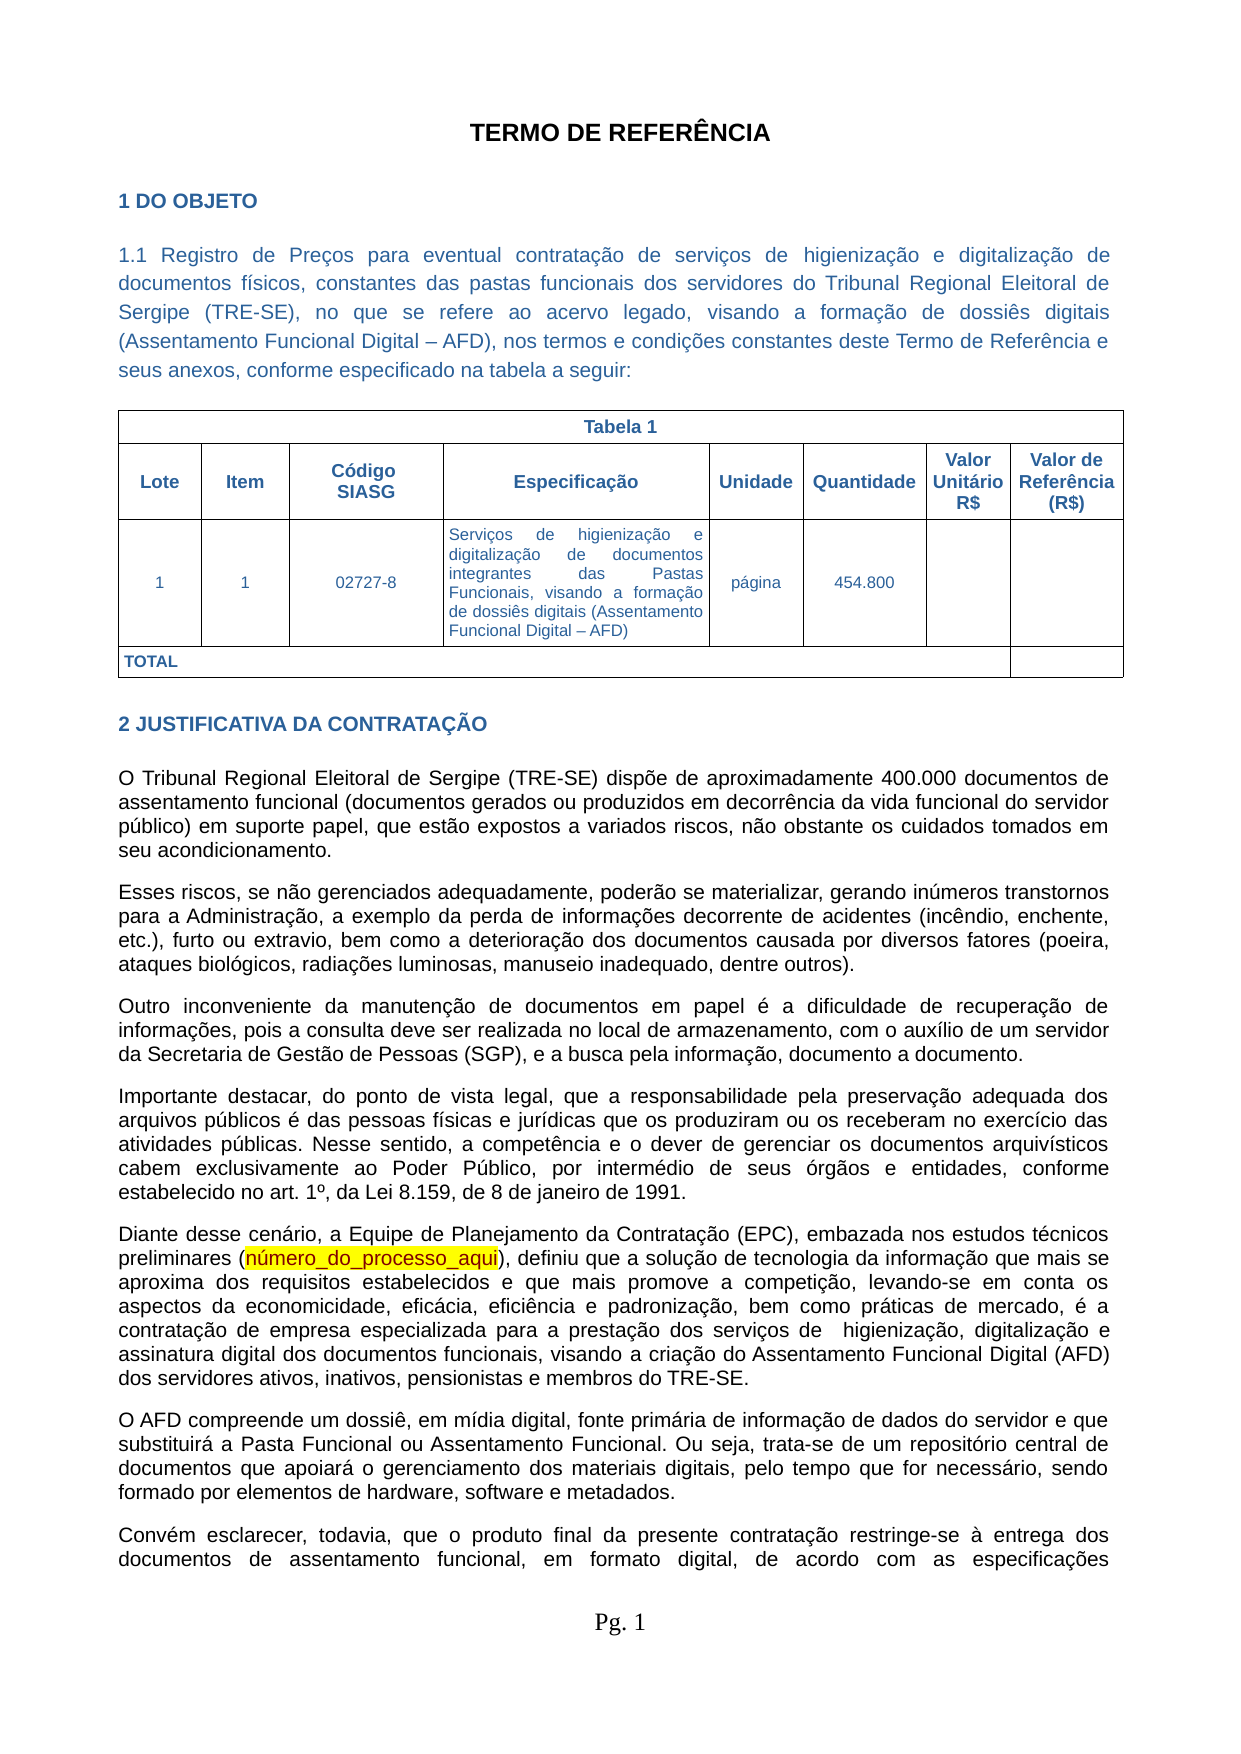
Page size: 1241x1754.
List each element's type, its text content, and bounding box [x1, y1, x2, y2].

table_cell [1011, 520, 1123, 646]
table_cell [1011, 647, 1123, 677]
text O Tribunal Regional Eleitoral de Sergipe (TRE-SE) dispõe de aproximadamente 400.000 documentos de assentamento funcional (documentos gerados ou produzidos em decorrência da vida funcional do servidor público) em suporte papel, que estão expostos a variados riscos, não obstante os cuidados tomados em seu acondicionamento. [118, 766, 1110, 861]
table_cell Código SIASG [290, 444, 443, 519]
table_cell 1 [202, 520, 289, 646]
table_cell 1 [119, 520, 201, 646]
table_cell Serviços de higienização e digitalização de documentos integrantes das Pastas Funcionais, visando a formação de dossiês digitais (Assentamento Funcional Digital – AFD) [444, 520, 709, 646]
table_cell Especificação [444, 444, 709, 519]
table_cell Unidade [710, 444, 803, 519]
table_cell Item [202, 444, 289, 519]
text Importante destacar, do ponto de vista legal, que a responsabilidade pela preservação adequada dos arquivos públicos é das pessoas físicas e jurídicas que os produziram ou os receberam no exercício das atividades públicas. Nesse sentido, a competência e o dever de gerenciar os documentos arquivísticos cabem exclusivamente ao Poder Público, por intermédio de seus órgãos e entidades, conforme estabelecido no art. 1º, da Lei 8.159, de 8 de janeiro de 1991. [118, 1084, 1110, 1204]
table_header Tabela 1 [119, 411, 1123, 443]
text Diante desse cenário, a Equipe de Planejamento da Contratação (EPC), embazada nos estudos técnicos preliminares (número_do_processo_aqui), definiu que a solução de tecnologia da informação que mais se aproxima dos requisitos estabelecidos e que mais promove a competição, levando-se em conta os aspectos da economicidade, eficácia, eficiência e padronização, bem como práticas de mercado, é a contratação de empresa especializada para a prestação dos serviços de higienização, digitalização e assinatura digital dos documentos funcionais, visando a criação do Assentamento Funcional Digital (AFD) dos servidores ativos, inativos, pensionistas e membros do TRE-SE. [118, 1222, 1110, 1390]
text Convém esclarecer, todavia, que o produto final da presente contratação restringe-se à entrega dos documentos de assentamento funcional, em formato digital, de acordo com as especificações [118, 1522, 1110, 1570]
table_cell [927, 520, 1010, 646]
table_cell Quantidade [804, 444, 926, 519]
table_cell página [710, 520, 803, 646]
text 2 JUSTIFICATIVA DA CONTRATAÇÃO [118, 712, 1110, 736]
text 1 DO OBJETO [118, 189, 1110, 213]
text Outro inconveniente da manutenção de documentos em papel é a dificuldade de recuperação de informações, pois a consulta deve ser realizada no local de armazenamento, com o auxílio de um servidor da Secretaria de Gestão de Pessoas (SGP), e a busca pela informação, documento a documento. [118, 994, 1110, 1066]
text 1.1 Registro de Preços para eventual contratação de serviços de higienização e digitalização de documentos físicos, constantes das pastas funcionais dos servidores do Tribunal Regional Eleitoral de Sergipe (TRE-SE), no que se refere ao acervo legado, visando a formação de dossiês digitais (Assentamento Funcional Digital – AFD), nos termos e condições constantes deste Termo de Referência e seus anexos, conforme especificado na tabela a seguir: [118, 242, 1110, 381]
table_cell Valor de Referência (R$) [1011, 444, 1123, 519]
text Esses riscos, se não gerenciados adequadamente, poderão se materializar, gerando inúmeros transtornos para a Administração, a exemplo da perda de informações decorrente de acidentes (incêndio, enchente, etc.), furto ou extravio, bem como a deterioração dos documentos causada por diversos fatores (poeira, ataques biológicos, radiações luminosas, manuseio inadequado, dentre outros). [118, 880, 1110, 976]
table_cell Valor Unitário R$ [927, 444, 1010, 519]
table_cell 454.800 [804, 520, 926, 646]
table_cell TOTAL [119, 647, 1010, 677]
text O AFD compreende um dossiê, em mídia digital, fonte primária de informação de dados do servidor e que substituirá a Pasta Funcional ou Assentamento Funcional. Ou seja, trata-se de um repositório central de documentos que apoiará o gerenciamento dos materiais digitais, pelo tempo que for necessário, sendo formado por elementos de hardware, software e metadados. [118, 1408, 1110, 1504]
table_cell Lote [119, 444, 201, 519]
table_cell 02727-8 [290, 520, 443, 646]
